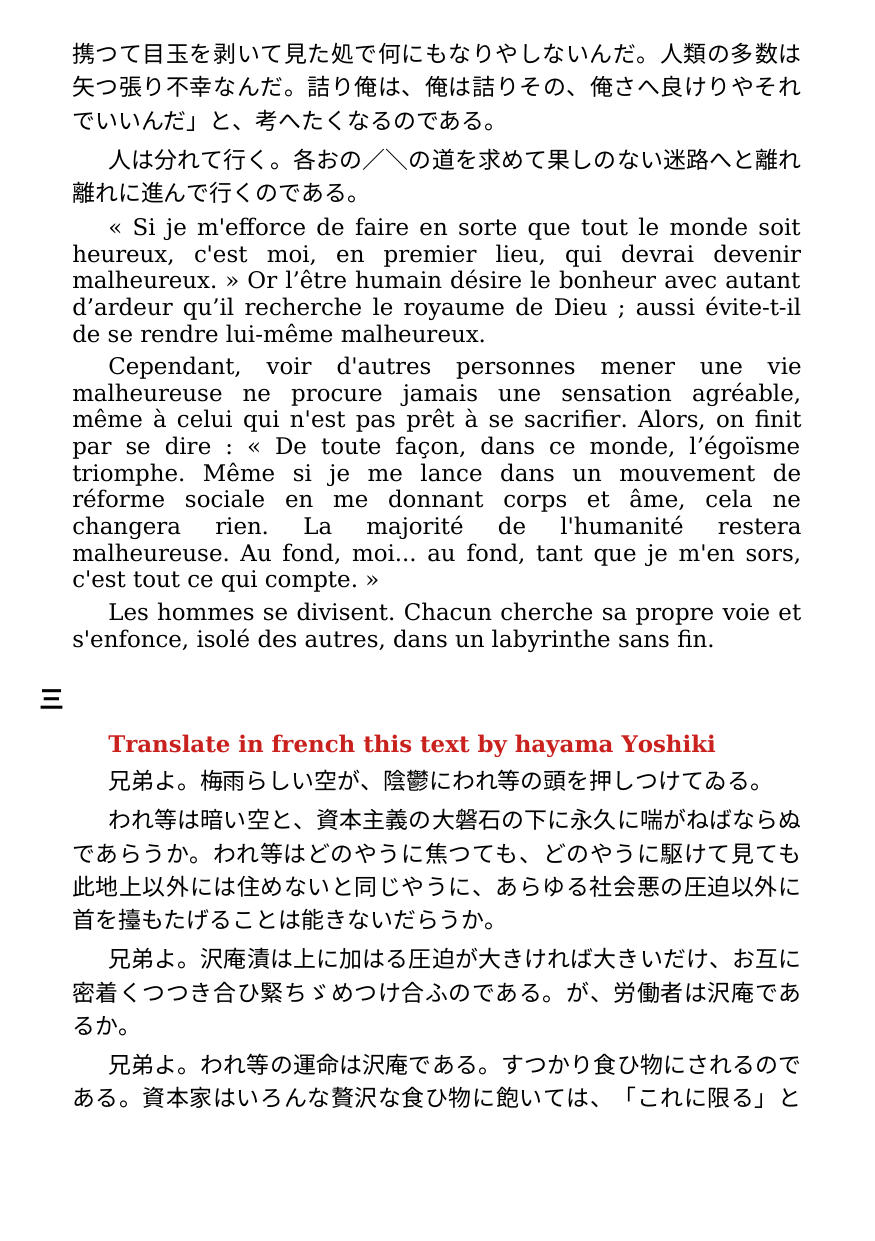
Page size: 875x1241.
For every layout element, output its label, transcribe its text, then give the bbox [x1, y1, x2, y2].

text 兄弟よ。沢庵漬は上に加はる圧迫が大きければ大きいだけ、お互に密着くつつき合ひ緊ちゞめつけ合ふのである。が、労働者は沢庵であるか。 [72, 941, 802, 1041]
text Cependant, voir d'autres personnes mener une vie malheureuse ne procure jamais une sensation agréable, même à celui qui n'est pas prêt à se sacrifier. Alors, on finit par se dire : « De toute façon, dans ce monde, l’égoïsme triomphe. Même si je me lance dans un mouvement de réforme sociale en me donnant corps et âme, cela ne changera rien. La majorité de l'humanité restera malheureuse. Au fond, moi... au fond, tant que je m'en sors, c'est tout ce qui compte. » [72, 353, 802, 593]
text Les hommes se divisent. Chacun cherche sa propre voie et s'enfonce, isolé des autres, dans un labyrinthe sans fin. [72, 599, 802, 653]
text 兄弟よ。梅雨らしい空が、陰鬱にわれ等の頭を押しつけてゐる。 [72, 763, 802, 796]
text Translate in french this text by hayama Yoshiki [72, 730, 802, 757]
text 兄弟よ。われ等の運命は沢庵である。すつかり食ひ物にされるのである。資本家はいろんな贅沢な食ひ物に飽いては、「これに限る」と [72, 1047, 802, 1113]
subtitle 三 [36, 676, 838, 718]
text 人は分れて行く。各おの／＼の道を求めて果しのない迷路へと離れ離れに進んで行くのである。 [72, 142, 802, 208]
text われ等は暗い空と、資本主義の大磐石の下に永久に喘がねばならぬであらうか。われ等はどのやうに焦つても、どのやうに駆けて見ても此地上以外には住めないと同じやうに、あらゆる社会悪の圧迫以外に首を擡もたげることは能きないだらうか。 [72, 802, 802, 935]
text « Si je m'efforce de faire en sorte que tout le monde soit heureux, c'est moi, en premier lieu, qui devrai devenir malheureux. » Or l’être humain désire le bonheur avec autant d’ardeur qu’il recherche le royaume de Dieu ; aussi évite-t-il de se rendre lui-même malheureux. [72, 214, 802, 347]
text 携つて目玉を剥いて見た処で何にもなりやしないんだ。人類の多数は矢つ張り不幸なんだ。詰り俺は、俺は詰りその、俺さへ良けりやそれでいいんだ」と、考へたくなるのである。 [72, 36, 802, 136]
